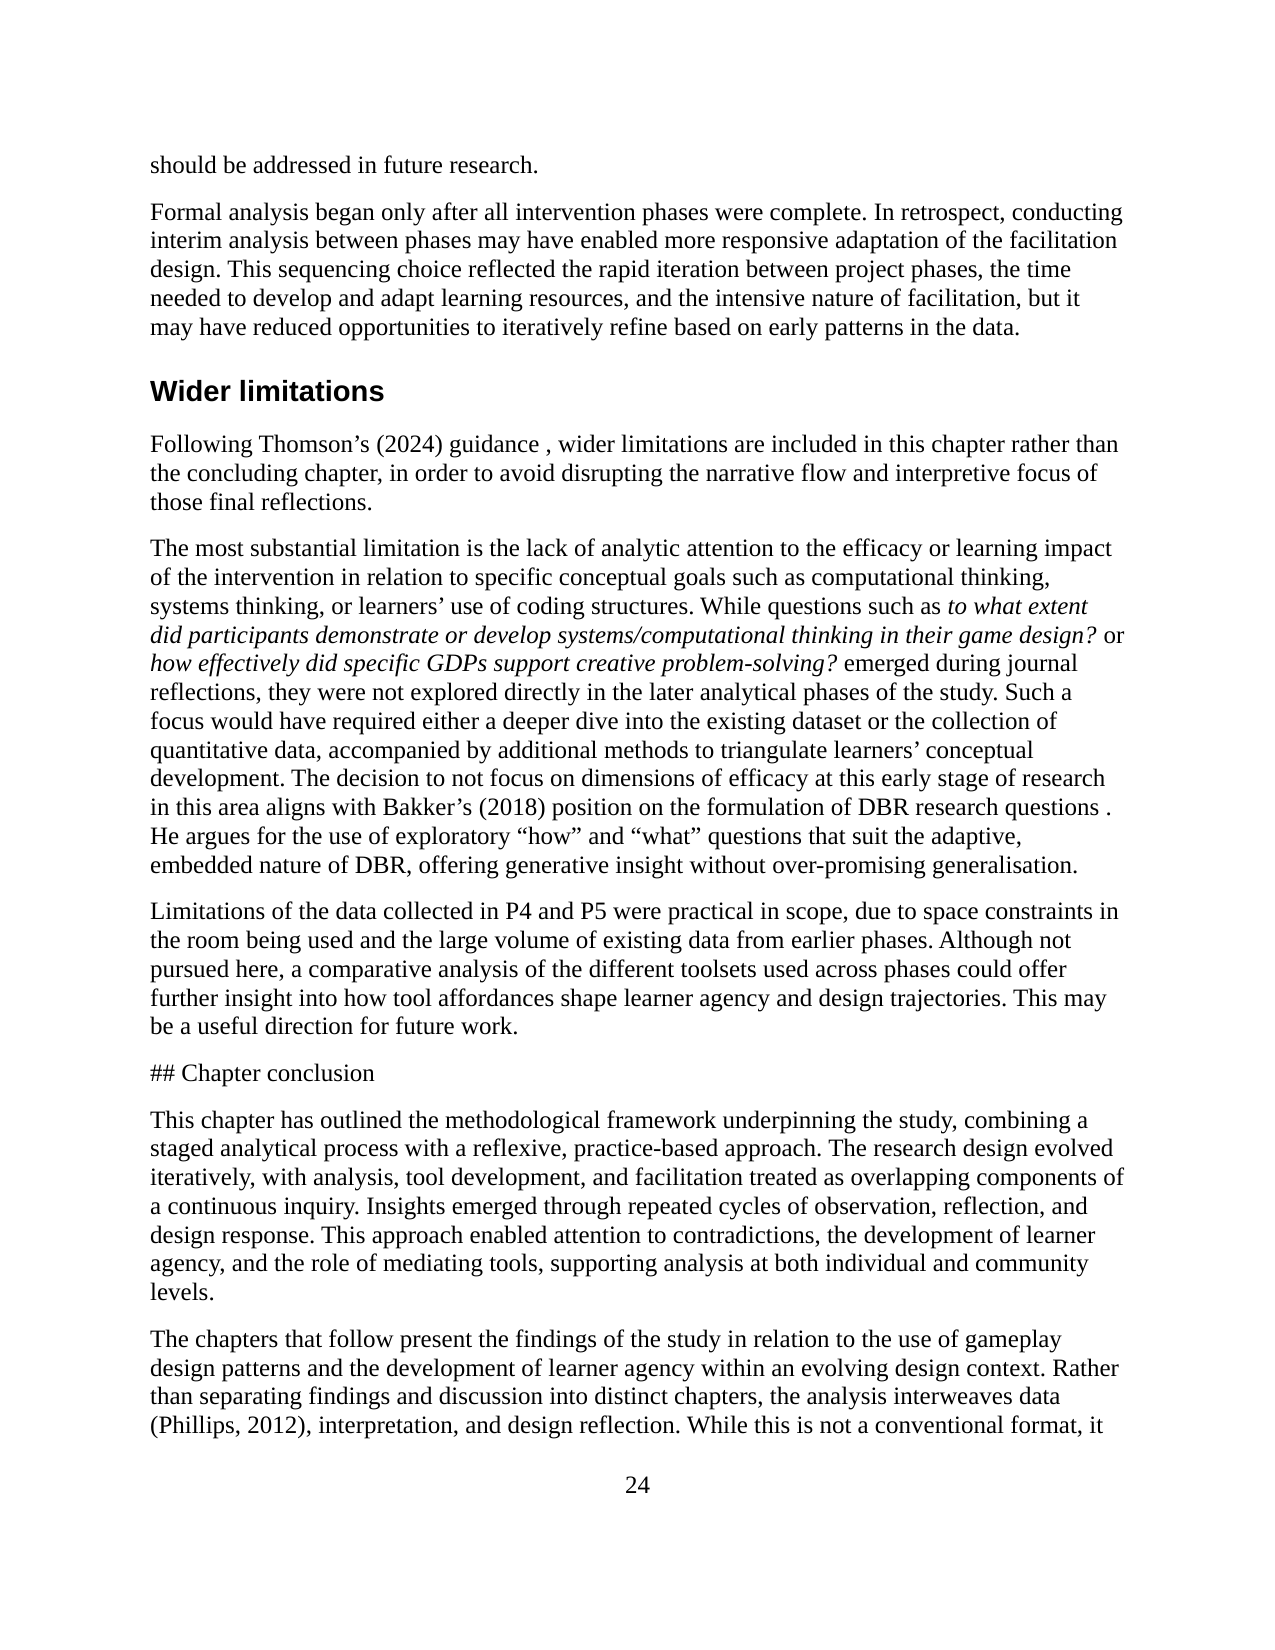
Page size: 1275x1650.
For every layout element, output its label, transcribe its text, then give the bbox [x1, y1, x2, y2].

text The chapters that follow present the findings of the study in relation to the use of gameplay design patterns and the development of learner agency within an evolving design context. Rather than separating findings and discussion into distinct chapters, the analysis interweaves data (Phillips, 2012), interpretation, and design reflection. While this is not a conventional format, it [150, 1324, 1125, 1439]
text Formal analysis began only after all intervention phases were complete. In retrospect, conducting interim analysis between phases may have enabled more responsive adaptation of the facilitation design. This sequencing choice reflected the rapid iteration between project phases, the time needed to develop and adapt learning resources, and the intensive nature of facilitation, but it may have reduced opportunities to iteratively refine based on early patterns in the data. [150, 197, 1125, 340]
text This chapter has outlined the methodological framework underpinning the study, combining a staged analytical process with a reflexive, practice-based approach. The research design evolved iteratively, with analysis, tool development, and facilitation treated as overlapping components of a continuous inquiry. Insights emerged through repeated cycles of observation, reflection, and design response. This approach enabled attention to contradictions, the development of learner agency, and the role of mediating tools, supporting analysis at both individual and community levels. [150, 1105, 1125, 1306]
text should be addressed in future research. [150, 150, 1125, 179]
subtitle Wider limitations [150, 374, 1125, 408]
text The most substantial limitation is the lack of analytic attention to the efficacy or learning impact of the intervention in relation to specific conceptual goals such as computational thinking, systems thinking, or learners’ use of coding structures. While questions such as to what extent did participants demonstrate or develop systems/computational thinking in their game design? or how effectively did specific GDPs support creative problem-solving? emerged during journal reflections, they were not explored directly in the later analytical phases of the study. Such a focus would have required either a deeper dive into the existing dataset or the collection of quantitative data, accompanied by additional methods to triangulate learners’ conceptual development. The decision to not focus on dimensions of efficacy at this early stage of research in this area aligns with Bakker’s (2018) position on the formulation of DBR research questions . He argues for the use of exploratory “how” and “what” questions that suit the adaptive, embedded nature of DBR, offering generative insight without over-promising generalisation. [150, 533, 1125, 878]
text Following Thomson’s (2024) guidance , wider limitations are included in this chapter rather than the concluding chapter, in order to avoid disrupting the narrative flow and interpretive focus of those final reflections. [150, 429, 1125, 516]
text ## Chapter conclusion [150, 1058, 1125, 1087]
text Limitations of the data collected in P4 and P5 were practical in scope, due to space constraints in the room being used and the large volume of existing data from earlier phases. Although not pursued here, a comparative analysis of the different toolsets used across phases could offer further insight into how tool affordances shape learner agency and design trajectories. This may be a useful direction for future work. [150, 896, 1125, 1040]
